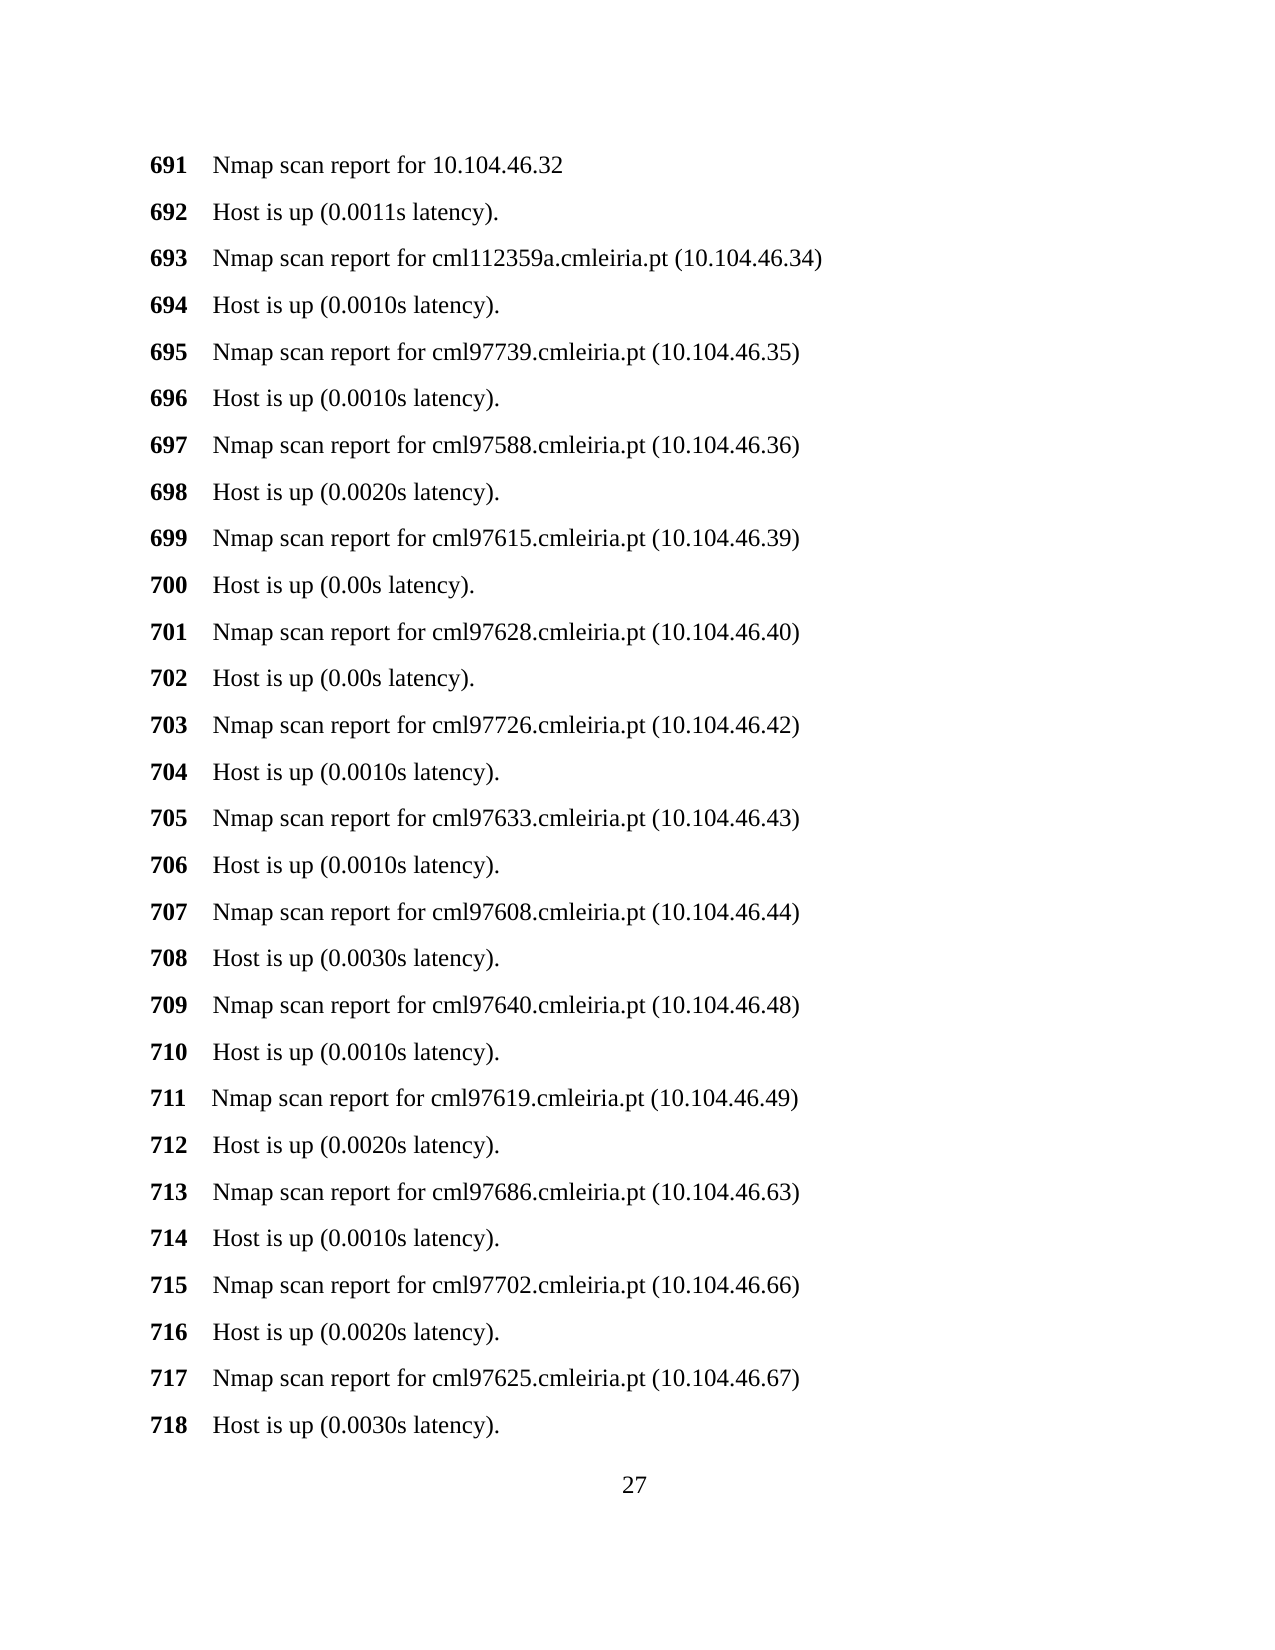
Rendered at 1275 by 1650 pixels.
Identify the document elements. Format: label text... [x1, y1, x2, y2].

text 695 Nmap scan report for cml97739.cmleiria.pt (10.104.46.35) [150, 337, 1125, 365]
text 696 Host is up (0.0010s latency). [150, 383, 1125, 412]
text 717 Nmap scan report for cml97625.cmleiria.pt (10.104.46.67) [150, 1363, 1125, 1392]
text 712 Host is up (0.0020s latency). [150, 1130, 1125, 1159]
text 693 Nmap scan report for cml112359a.cmleiria.pt (10.104.46.34) [150, 243, 1125, 272]
text 697 Nmap scan report for cml97588.cmleiria.pt (10.104.46.36) [150, 430, 1125, 459]
text 714 Host is up (0.0010s latency). [150, 1223, 1125, 1252]
text 691 Nmap scan report for 10.104.46.32 [150, 150, 1125, 179]
text 699 Nmap scan report for cml97615.cmleiria.pt (10.104.46.39) [150, 523, 1125, 552]
text 698 Host is up (0.0020s latency). [150, 477, 1125, 505]
text 702 Host is up (0.00s latency). [150, 663, 1125, 692]
text 707 Nmap scan report for cml97608.cmleiria.pt (10.104.46.44) [150, 897, 1125, 925]
text 704 Host is up (0.0010s latency). [150, 757, 1125, 785]
text 701 Nmap scan report for cml97628.cmleiria.pt (10.104.46.40) [150, 617, 1125, 645]
text 715 Nmap scan report for cml97702.cmleiria.pt (10.104.46.66) [150, 1270, 1125, 1299]
text 703 Nmap scan report for cml97726.cmleiria.pt (10.104.46.42) [150, 710, 1125, 739]
text 710 Host is up (0.0010s latency). [150, 1037, 1125, 1065]
text 711 Nmap scan report for cml97619.cmleiria.pt (10.104.46.49) [150, 1083, 1125, 1112]
text 718 Host is up (0.0030s latency). [150, 1410, 1125, 1439]
text 708 Host is up (0.0030s latency). [150, 943, 1125, 972]
text 692 Host is up (0.0011s latency). [150, 197, 1125, 225]
text 716 Host is up (0.0020s latency). [150, 1317, 1125, 1345]
text 694 Host is up (0.0010s latency). [150, 290, 1125, 319]
text 706 Host is up (0.0010s latency). [150, 850, 1125, 879]
text 709 Nmap scan report for cml97640.cmleiria.pt (10.104.46.48) [150, 990, 1125, 1019]
text 713 Nmap scan report for cml97686.cmleiria.pt (10.104.46.63) [150, 1177, 1125, 1205]
text 700 Host is up (0.00s latency). [150, 570, 1125, 599]
text 705 Nmap scan report for cml97633.cmleiria.pt (10.104.46.43) [150, 803, 1125, 832]
